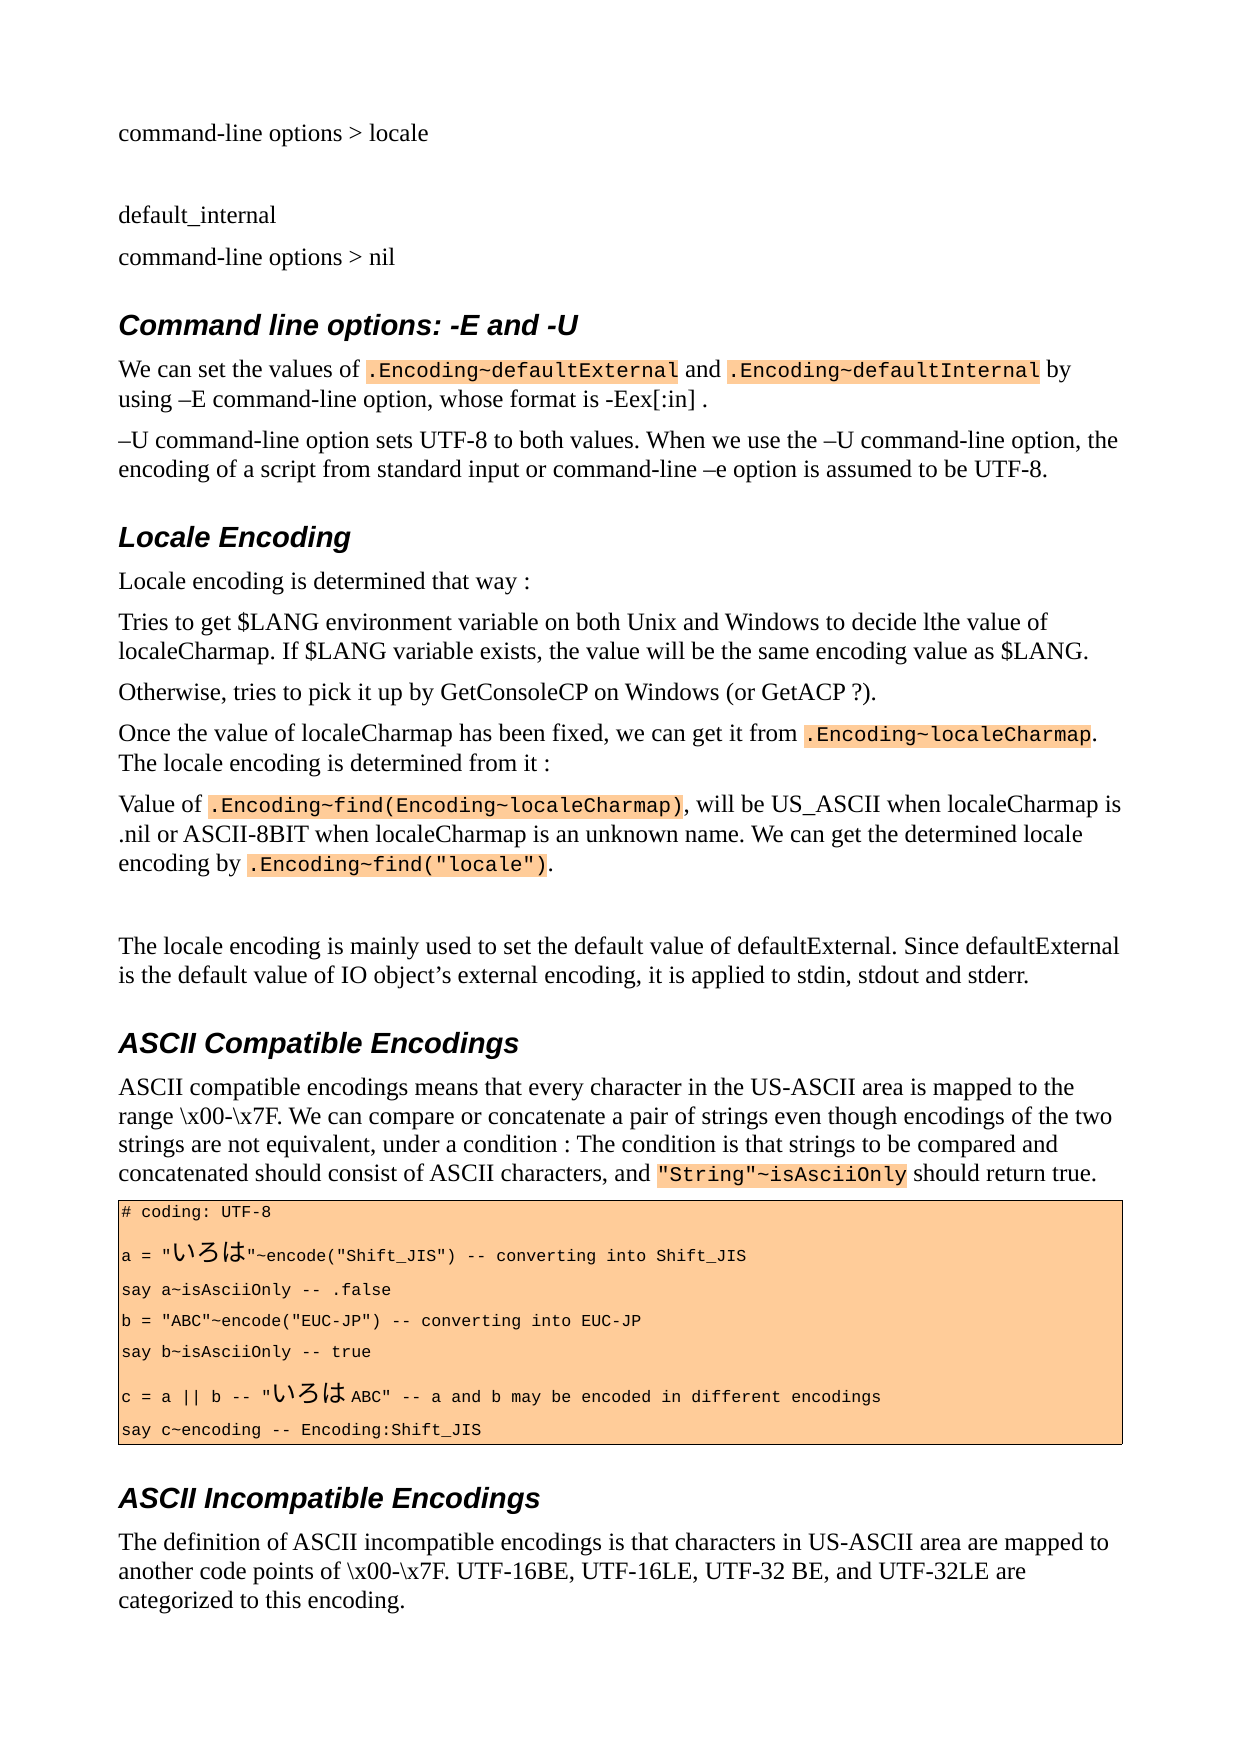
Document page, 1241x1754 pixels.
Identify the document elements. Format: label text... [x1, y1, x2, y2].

text We can set the values of .Encoding~defaultExternal and .Encoding~defaultInternal by using –E command-line option, whose format is -Eex[:in] . [118, 354, 1122, 412]
text Once the value of localeCharmap has been fixed, we can get it from .Encoding~localeCharmap. The locale encoding is determined from it : [118, 718, 1122, 777]
text default_internal [118, 201, 1122, 229]
text Locale encoding is determined that way : [118, 566, 1122, 595]
subtitle Locale Encoding [118, 520, 1122, 553]
text command-line options > locale [118, 118, 1122, 147]
text a = "いろは"~encode("Shift_JIS") -- converting into Shift_JIS [119, 1232, 1122, 1269]
subtitle Command line options: -E and -U [118, 308, 1122, 342]
text The definition of ASCII incompatible encodings is that characters in US-ASCII area are mapped to another code points of \x00-\x7F. UTF-16BE, UTF-16LE, UTF-32 BE, and UTF-32LE are categorized to this encoding. [118, 1527, 1122, 1614]
text say b~isAsciiOnly -- true [119, 1341, 1122, 1363]
subtitle ASCII Incompatible Encodings [118, 1481, 1122, 1515]
subtitle ASCII Compatible Encodings [118, 1026, 1122, 1059]
text The locale encoding is mainly used to set the default value of defaultExternal. Since defaultExternal is the default value of IO object’s external encoding, it is applied to stdin, stdout and stderr. [118, 931, 1122, 988]
text c = a || b -- "いろはABC" -- a and b may be encoded in different encodings [119, 1372, 1122, 1409]
text ASCII compatible encodings means that every character in the US-ASCII area is mapped to the range \x00-\x7F. We can compare or concatenate a pair of strings even though encodings of the two strings are not equivalent, under a condition : The condition is that strings to be compared and concatenated should consist of ASCII characters, and "String"~isAsciiOnly should return true. [118, 1072, 1122, 1188]
text Tries to get $LANG environment variable on both Unix and Windows to decide lthe value of localeCharmap. If $LANG variable exists, the value will be the same encoding value as $LANG. [118, 607, 1122, 665]
text # coding: UTF-8 [119, 1201, 1122, 1222]
text –U command-line option sets UTF-8 to both values. When we use the –U command-line option, the encoding of a script from standard input or command-line –e option is assumed to be UTF-8. [118, 425, 1122, 482]
text say c~encoding -- Encoding:Shift_JIS [119, 1419, 1122, 1444]
text say a~isAsciiOnly -- .false [119, 1278, 1122, 1300]
text command-line options > nil [118, 242, 1122, 271]
text Otherwise, tries to pick it up by GetConsoleCP on Windows (or GetACP ?). [118, 677, 1122, 706]
text Value of .Encoding~find(Encoding~localeCharmap), will be US_ASCII when localeCharmap is .nil or ASCII-8BIT when localeCharmap is an unknown name. We can get the determined locale encoding by .Encoding~find("locale"). [118, 789, 1122, 877]
text b = "ABC"~encode("EUC-JP") -- converting into EUC-JP [119, 1310, 1122, 1332]
